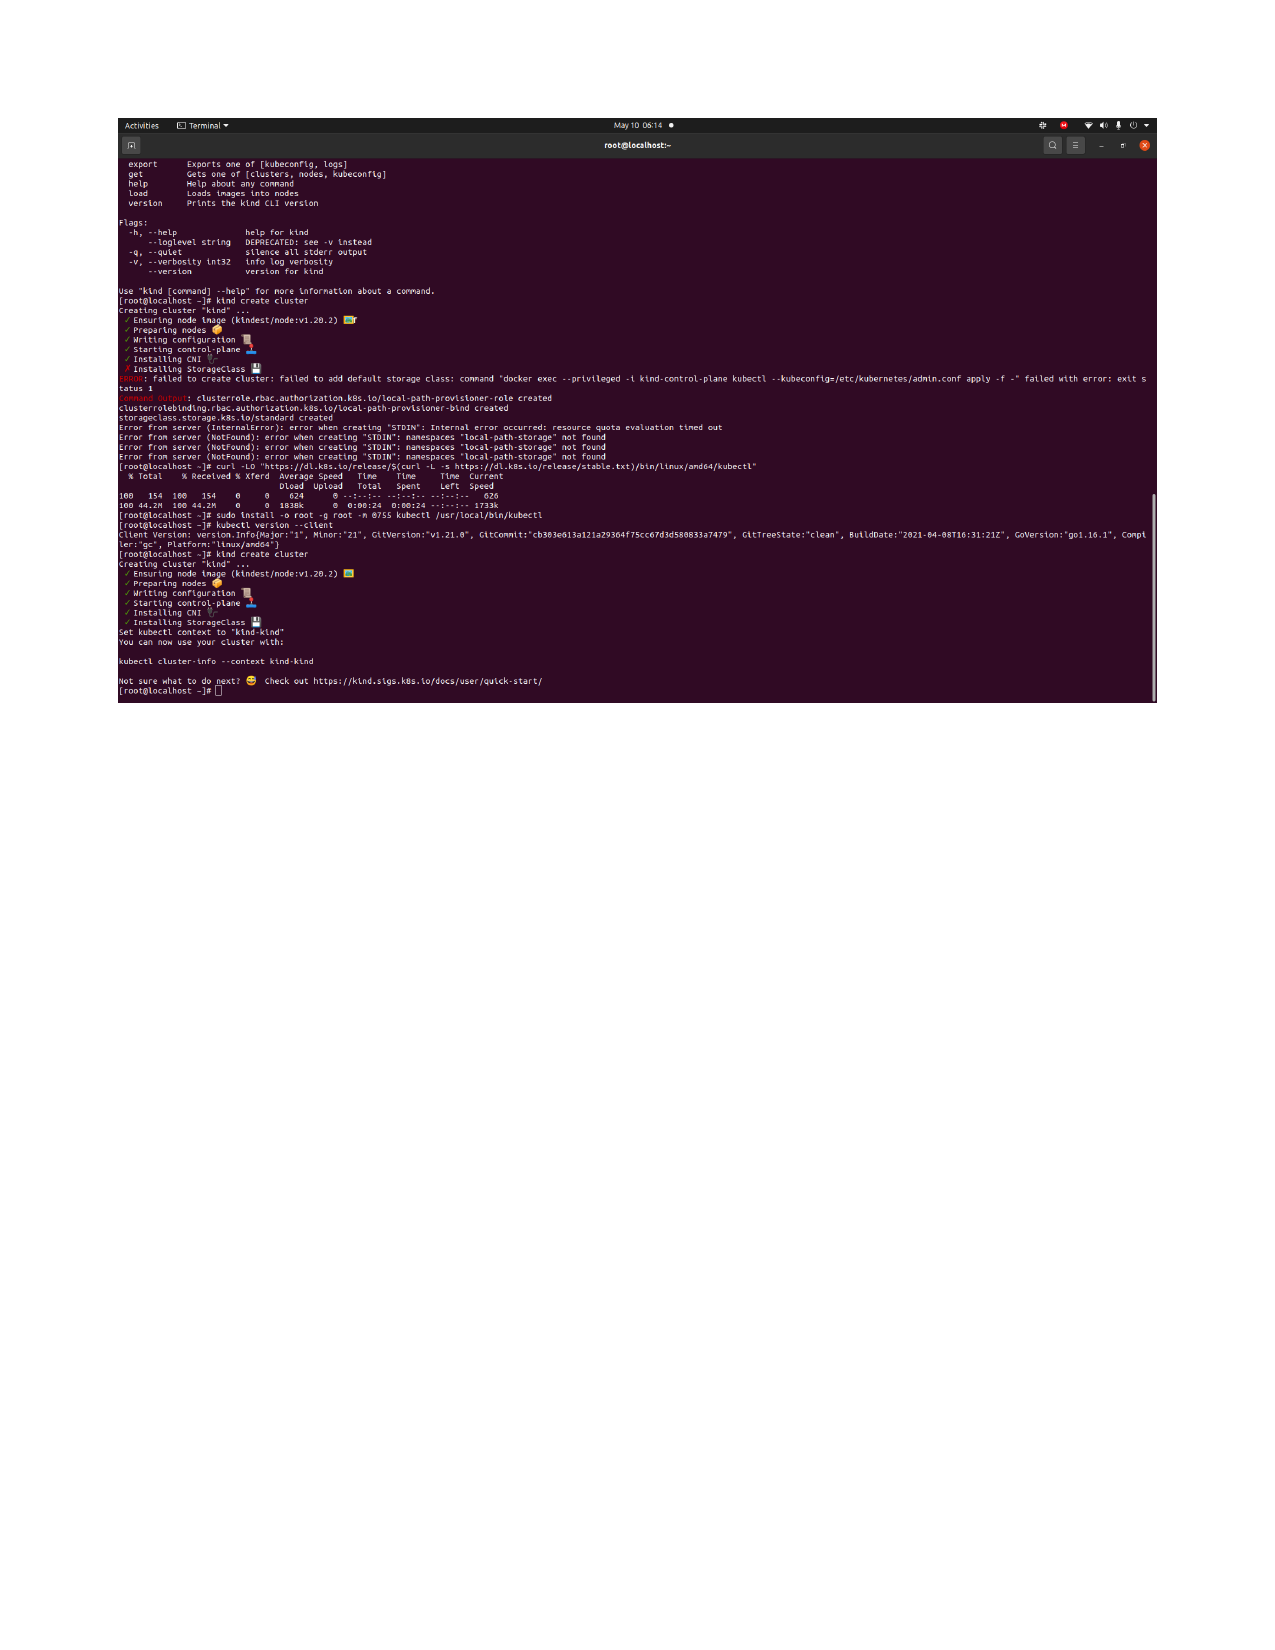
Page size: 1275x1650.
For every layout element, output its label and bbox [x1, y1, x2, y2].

picture [118, 118, 1157, 703]
